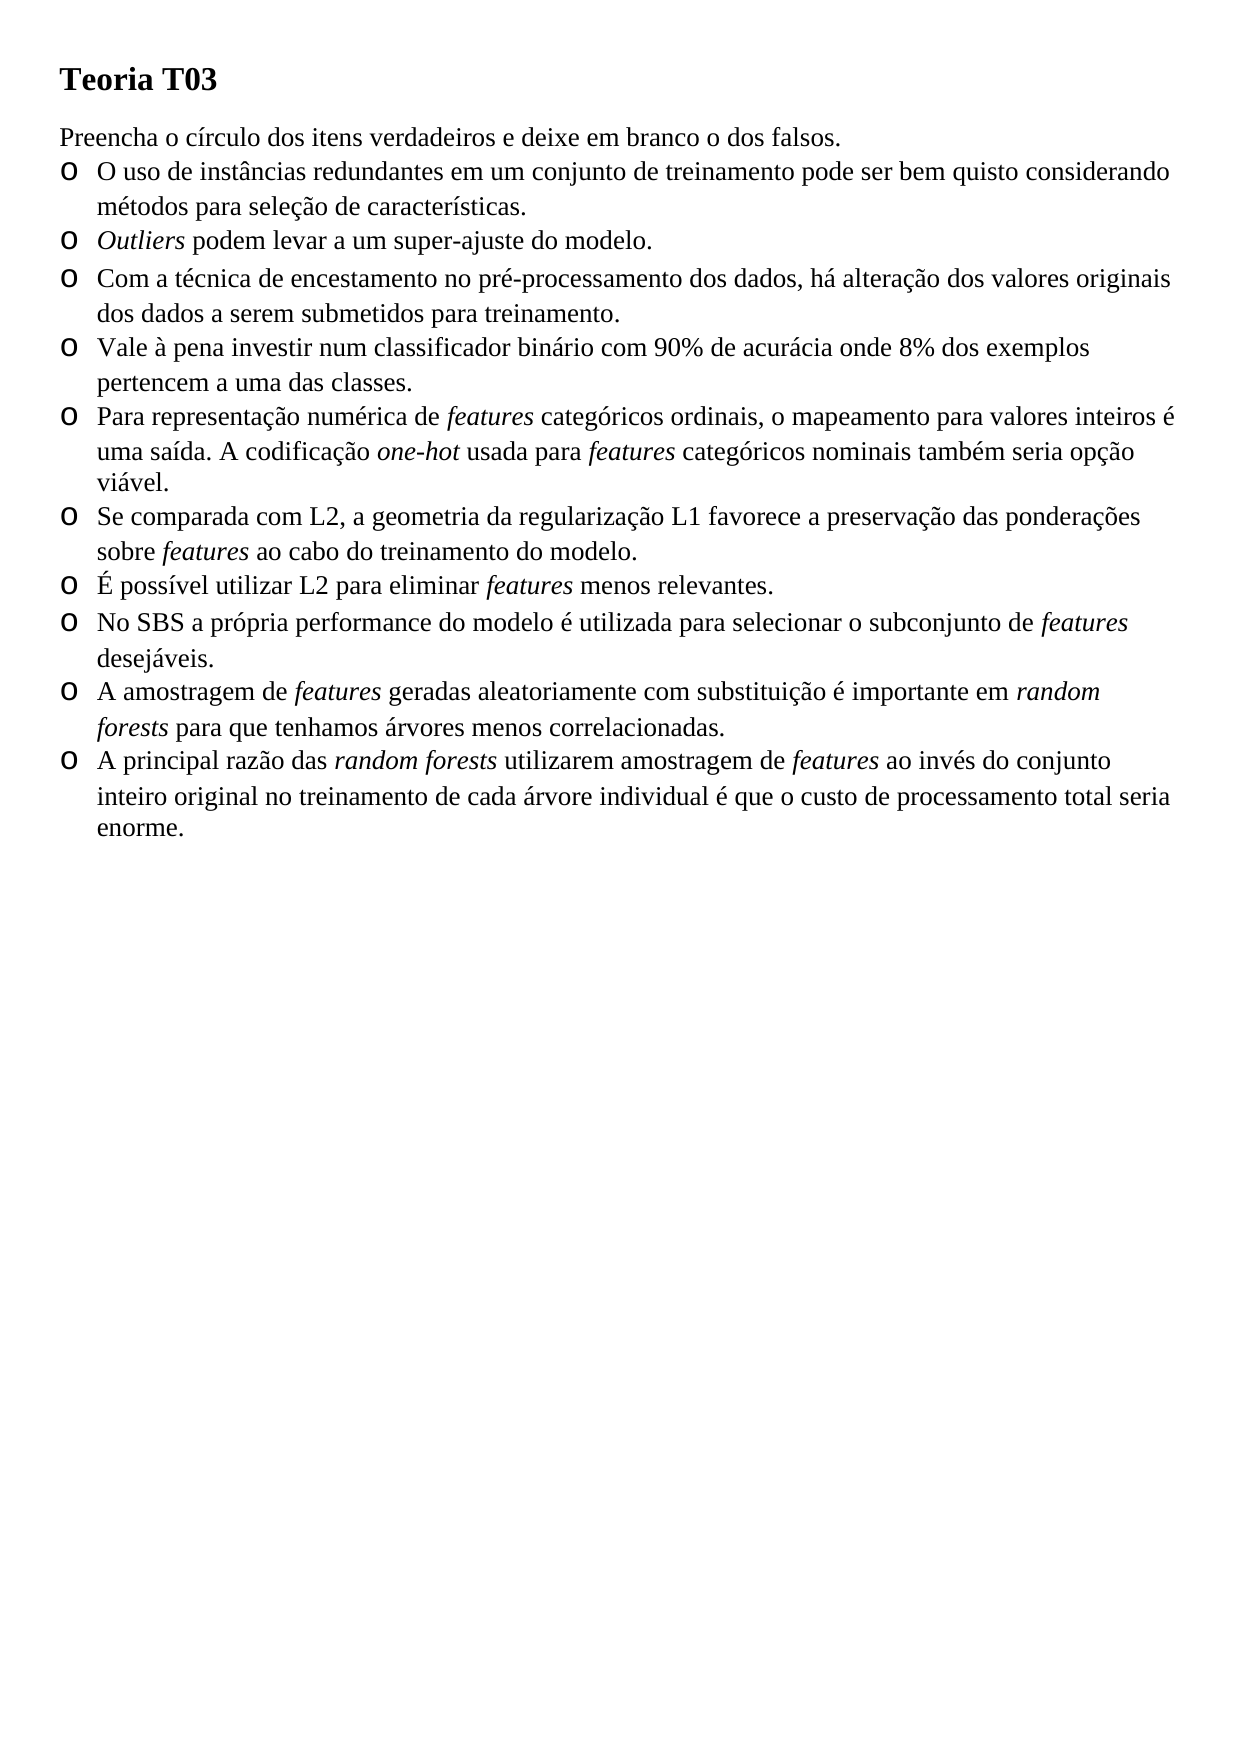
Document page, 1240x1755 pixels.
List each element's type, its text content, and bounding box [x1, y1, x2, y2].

list No SBS a própria performance do modelo é utilizada para selecionar o subconjunto de features desejáveis. [59, 604, 1181, 673]
list O uso de instâncias redundantes em um conjunto de treinamento pode ser bem quisto considerando métodos para seleção de características. [59, 153, 1181, 222]
text Preencha o círculo dos itens verdadeiros e deixe em branco o dos falsos. [59, 121, 1181, 153]
list Outliers podem levar a um super-ajuste do modelo. [59, 222, 1181, 259]
list Vale à pena investir num classificador binário com 90% de acurácia onde 8% dos exemplos pertencem a uma das classes. [59, 328, 1181, 397]
list Para representação numérica de features categóricos ordinais, o mapeamento para valores inteiros é uma saída. A codificação one-hot usada para features categóricos nominais também seria opção viável. [59, 397, 1181, 497]
list A amostragem de features geradas aleatoriamente com substituição é importante em random forests para que tenhamos árvores menos correlacionadas. [59, 673, 1181, 742]
text Teoria T03 [59, 59, 1181, 97]
list Se comparada com L2, a geometria da regularização L1 favorece a preservação das ponderações sobre features ao cabo do treinamento do modelo. [59, 497, 1181, 566]
list A principal razão das random forests utilizarem amostragem de features ao invés do conjunto inteiro original no treinamento de cada árvore individual é que o custo de processamento total seria enorme. [59, 742, 1181, 842]
list É possível utilizar L2 para eliminar features menos relevantes. [59, 566, 1181, 604]
list Com a técnica de encestamento no pré-processamento dos dados, há alteração dos valores originais dos dados a serem submetidos para treinamento. [59, 259, 1181, 328]
